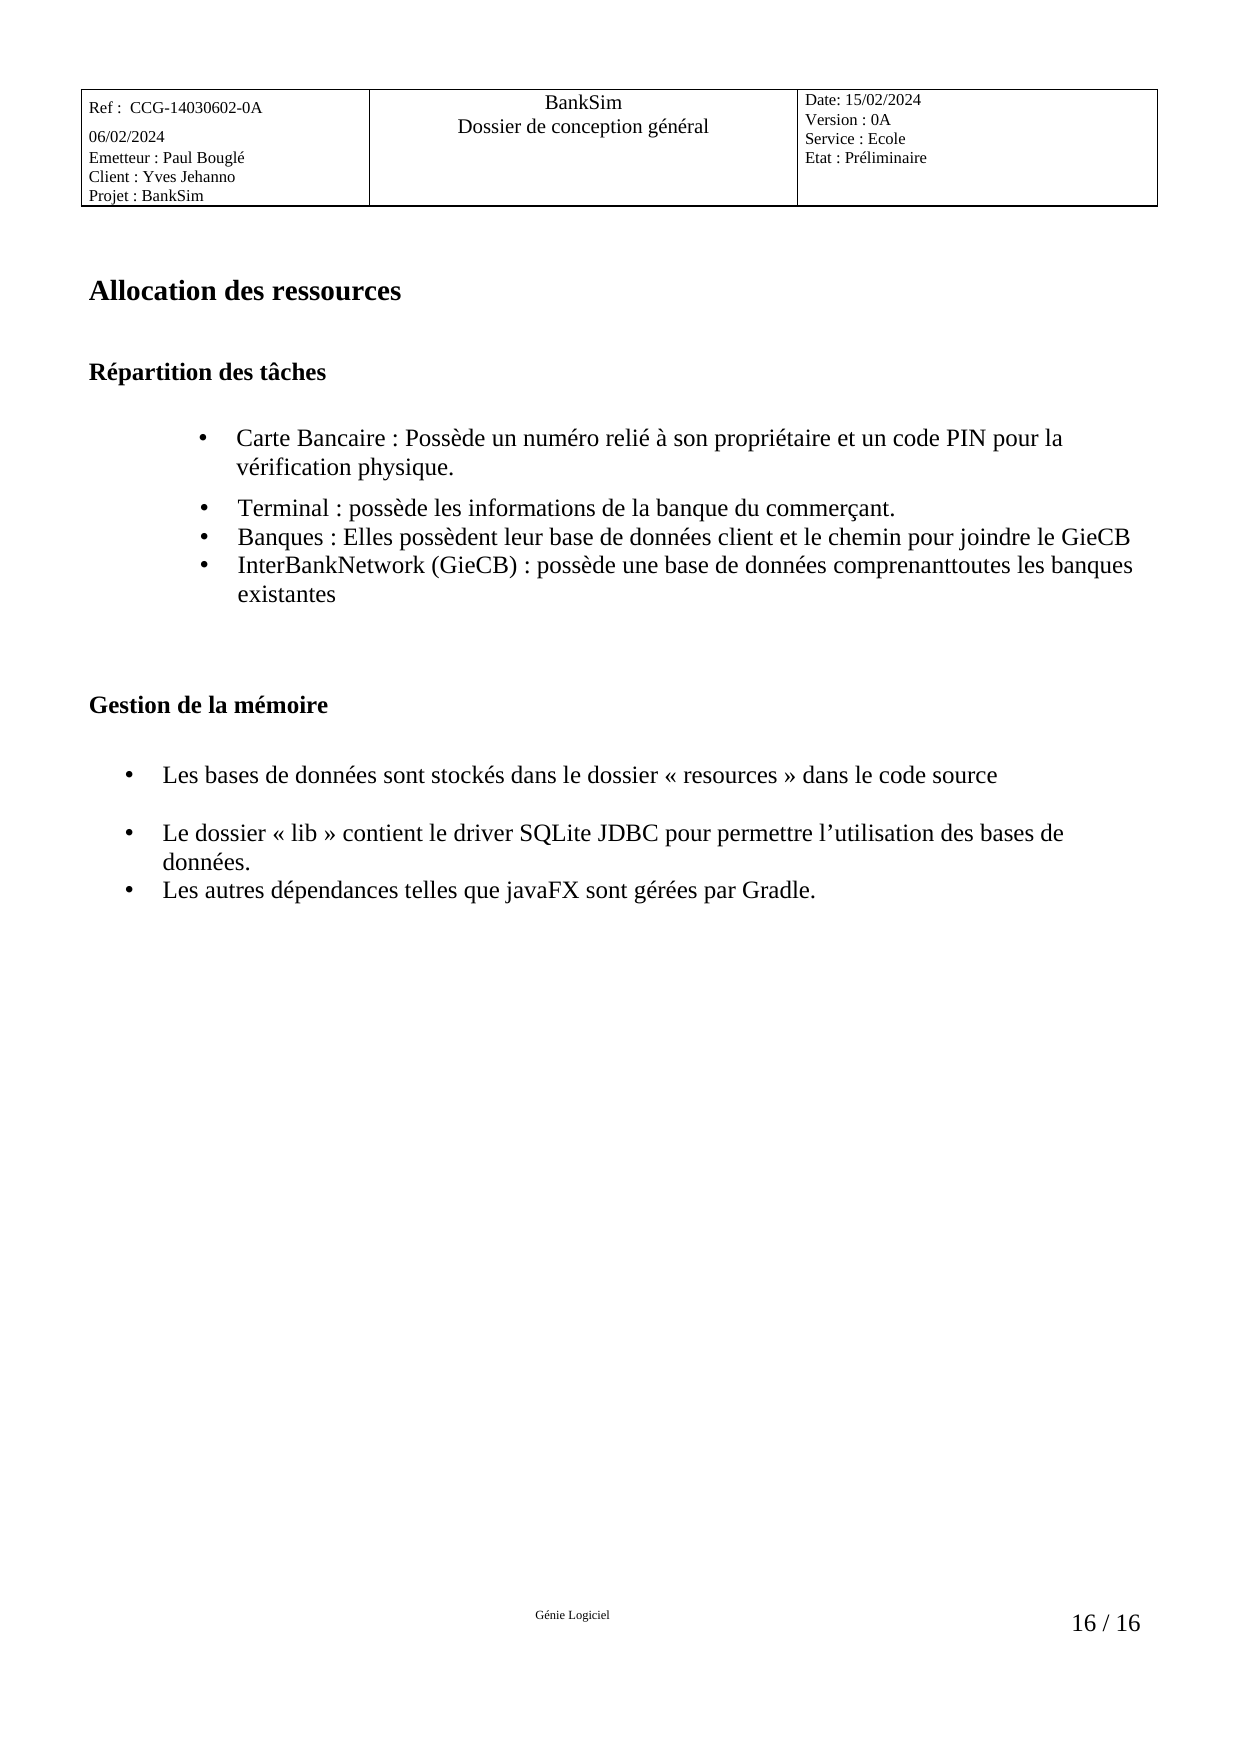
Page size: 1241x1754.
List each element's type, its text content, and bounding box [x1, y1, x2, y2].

subtitle Gestion de la mémoire [89, 690, 1152, 719]
list Carte Bancaire : Possède un numéro relié à son propriétaire et un code PIN pour la vérification physique. [199, 423, 1152, 480]
list Le dossier « lib » contient le driver SQLite JDBC pour permettre l’utilisation des bases de données. [125, 818, 1152, 875]
list Terminal : possède les informations de la banque du commerçant. [200, 493, 1152, 522]
subtitle Allocation des ressources [89, 273, 1152, 307]
list Les bases de données sont stockés dans le dossier « resources » dans le code source [125, 760, 1152, 789]
list Les autres dépendances telles que javaFX sont gérées par Gradle. [125, 875, 1152, 904]
list InterBankNetwork (GieCB) : possède une base de données comprenanttoutes les banques existantes [200, 550, 1152, 608]
subtitle Répartition des tâches [89, 357, 1152, 385]
list Banques : Elles possèdent leur base de données client et le chemin pour joindre le GieCB [200, 522, 1152, 550]
